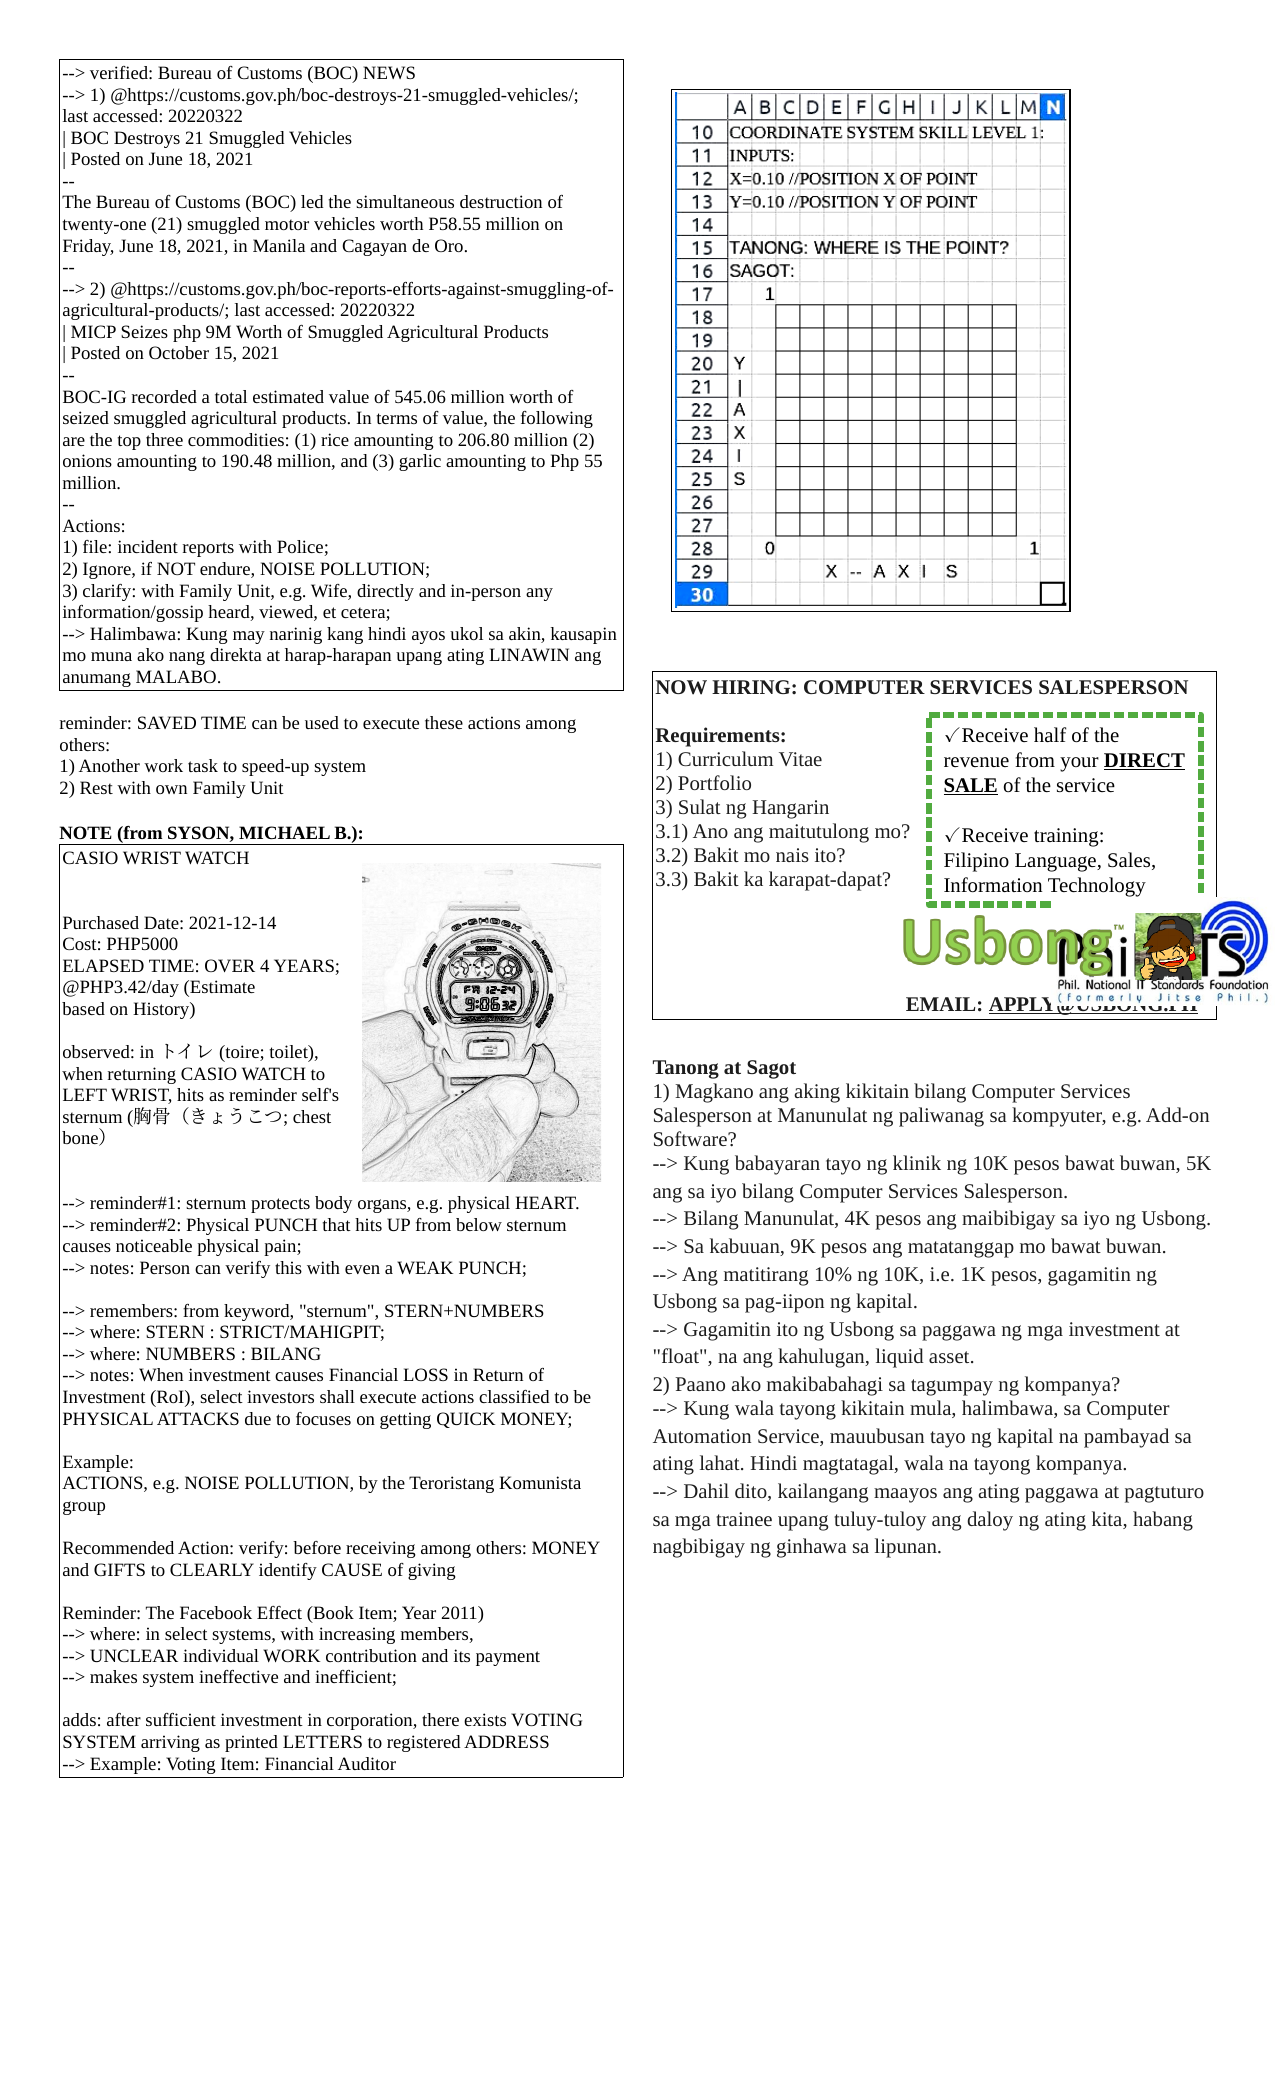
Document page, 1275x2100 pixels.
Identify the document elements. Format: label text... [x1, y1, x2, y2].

table_header CASIO WRIST WATCH Purchased Date: 2021-12-14 Cost: PHP5000 ELAPSED TIME: OVER 4 YEARS; @PHP3.42/day (Estimate based on History) observed: in トイレ (toire; toilet), when returning CASIO WATCH to LEFT WRIST, hits as reminder self's sternum (胸骨（きょうこつ; chest bone） --> reminder#1: sternum protects body organs, e.g. physical HEART. --> reminder#2: Physical PUNCH that hits UP from below sternum causes noticeable physical pain; --> notes: Person can verify this with even a WEAK PUNCH; --> remembers: from keyword, "sternum", STERN+NUMBERS --> where: STERN : STRICT/MAHIGPIT; --> where: NUMBERS : BILANG --> notes: When investment causes Financial LOSS in Return of Investment (RoI), select investors shall execute actions classified to be PHYSICAL ATTACKS due to focuses on getting QUICK MONEY; Example: ACTIONS, e.g. NOISE POLLUTION, by the Teroristang Komunista group Recommended Action: verify: before receiving among others: MONEY and GIFTS to CLEARLY identify CAUSE of giving Reminder: The Facebook Effect (Book Item; Year 2011) --> where: in select systems, with increasing members, --> UNCLEAR individual WORK contribution and its payment --> makes system ineffective and inefficient; adds: after sufficient investment in corporation, there exists VOTING SYSTEM arriving as printed LETTERS to registered ADDRESS --> Example: Voting Item: Financial Auditor [60, 845, 623, 1777]
subtitle 1) Magkano ang aking kikitain bilang Computer Services Salesperson at Manunulat ng paliwanag sa kompyuter, e.g. Add-on Software? [652, 1079, 1216, 1151]
picture [675, 92, 1067, 608]
text 2) Rest with own Family Unit [59, 777, 623, 798]
subtitle 2) Paano ako makibabahagi sa tagumpay ng kompanya? [652, 1372, 1216, 1396]
table_header NOW HIRING: COMPUTER SERVICES SALESPERSON Requirements: 1) Curriculum Vitae 2) Portfolio 3) Sulat ng Hangarin 3.1) Ano ang maitutulong mo? 3.2) Bakit mo nais ito? 3.3) Bakit ka karapat-dapat? EMAIL: APPLY@USBONG.PH [653, 672, 1216, 1019]
text 1) Another work task to speed-up system [59, 755, 623, 777]
text NOTE (from SYSON, MICHAEL B.): [59, 822, 623, 844]
text reminder: SAVED TIME can be used to execute these actions among others: [59, 712, 623, 755]
text --> Kung babayaran tayo ng klinik ng 10K pesos bawat buwan, 5K ang sa iyo bilang Computer Services Salesperson. --> Bilang Manunulat, 4K pesos ang maibibigay sa iyo ng Usbong. --> Sa kabuuan, 9K pesos ang matatanggap mo bawat buwan. --> Ang matitirang 10% ng 10K, i.e. 1K pesos, gagamitin ng Usbong sa pag-iipon ng kapital. --> Gagamitin ito ng Usbong sa paggawa ng mga investment at "float", na ang kahulugan, liquid asset. [652, 1151, 1216, 1368]
text --> Kung wala tayong kikitain mula, halimbawa, sa Computer Automation Service, mauubusan tayo ng kapital na pambayad sa ating lahat. Hindi magtatagal, wala na tayong kompanya. --> Dahil dito, kailangang maayos ang ating paggawa at pagtuturo sa mga trainee upang tuluy-tuloy ang daloy ng ating kita, habang nagbibigay ng ginhawa sa lipunan. [652, 1396, 1216, 1558]
picture [362, 863, 602, 1182]
picture [903, 897, 1275, 1006]
subtitle Tanong at Sagot [652, 1055, 1216, 1079]
table_header --> verified: Bureau of Customs (BOC) NEWS --> 1) @https://customs.gov.ph/boc-destroys-21-smuggled-vehicles/; last accessed: 20220322 | BOC Destroys 21 Smuggled Vehicles | Posted on June 18, 2021 -- The Bureau of Customs (BOC) led the simultaneous destruction of twenty-one (21) smuggled motor vehicles worth P58.55 million on Friday, June 18, 2021, in Manila and Cagayan de Oro. -- --> 2) @https://customs.gov.ph/boc-reports-efforts-against-smuggling-of-agricultural-products/; last accessed: 20220322 | MICP Seizes php 9M Worth of Smuggled Agricultural Products | Posted on October 15, 2021 -- BOC-IG recorded a total estimated value of 545.06 million worth of seized smuggled agricultural products. In terms of value, the following are the top three commodities: (1) rice amounting to 206.80 million (2) onions amounting to 190.48 million, and (3) garlic amounting to Php 55 million. -- Actions: 1) file: incident reports with Police; 2) Ignore, if NOT endure, NOISE POLLUTION; 3) clarify: with Family Unit, e.g. Wife, directly and in-person any information/gossip heard, viewed, et cetera; --> Halimbawa: Kung may narinig kang hindi ayos ukol sa akin, kausapin mo muna ako nang direkta at harap-harapan upang ating LINAWIN ang anumang MALABO. [60, 60, 623, 690]
